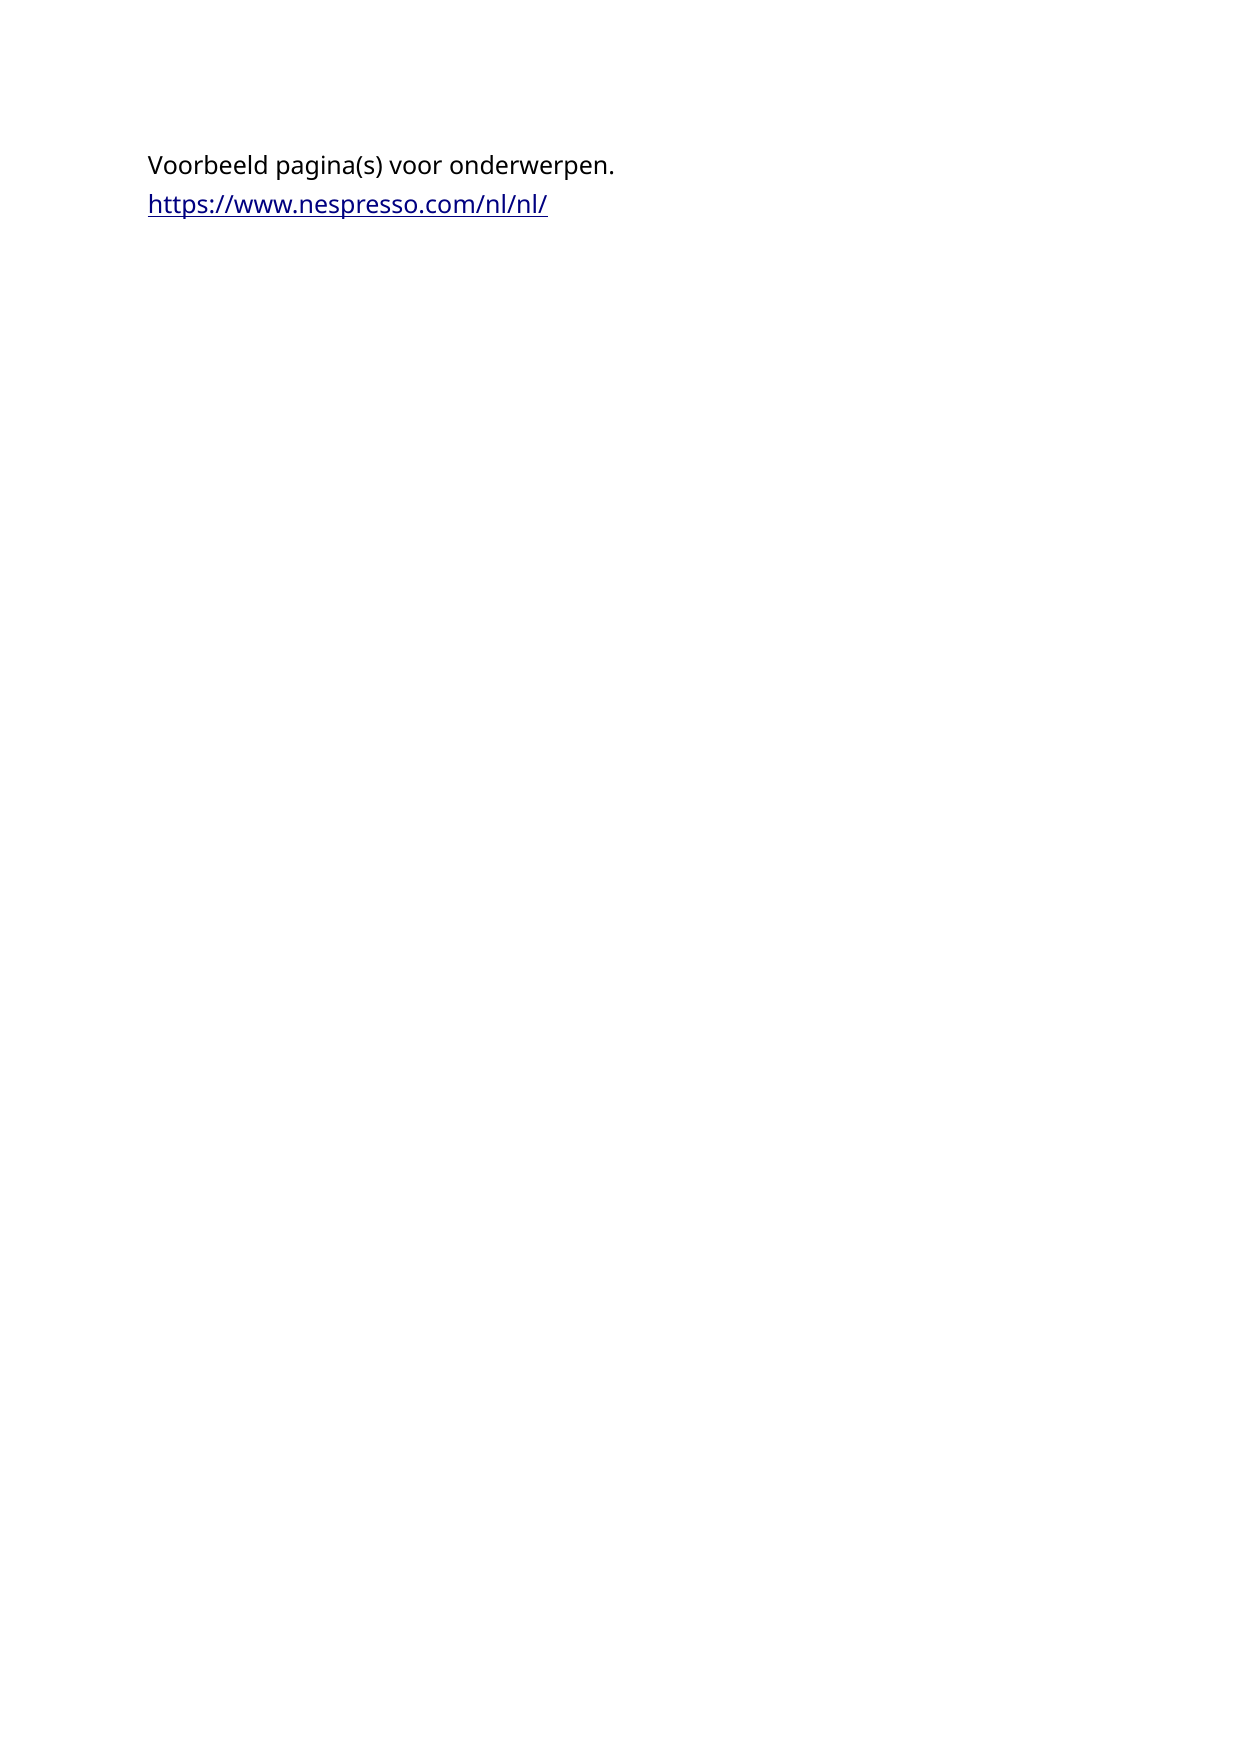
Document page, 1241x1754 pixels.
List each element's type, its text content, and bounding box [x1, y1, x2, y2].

text Voorbeeld pagina(s) voor onderwerpen. https://www.nespresso.com/nl/nl/ [148, 148, 1093, 221]
